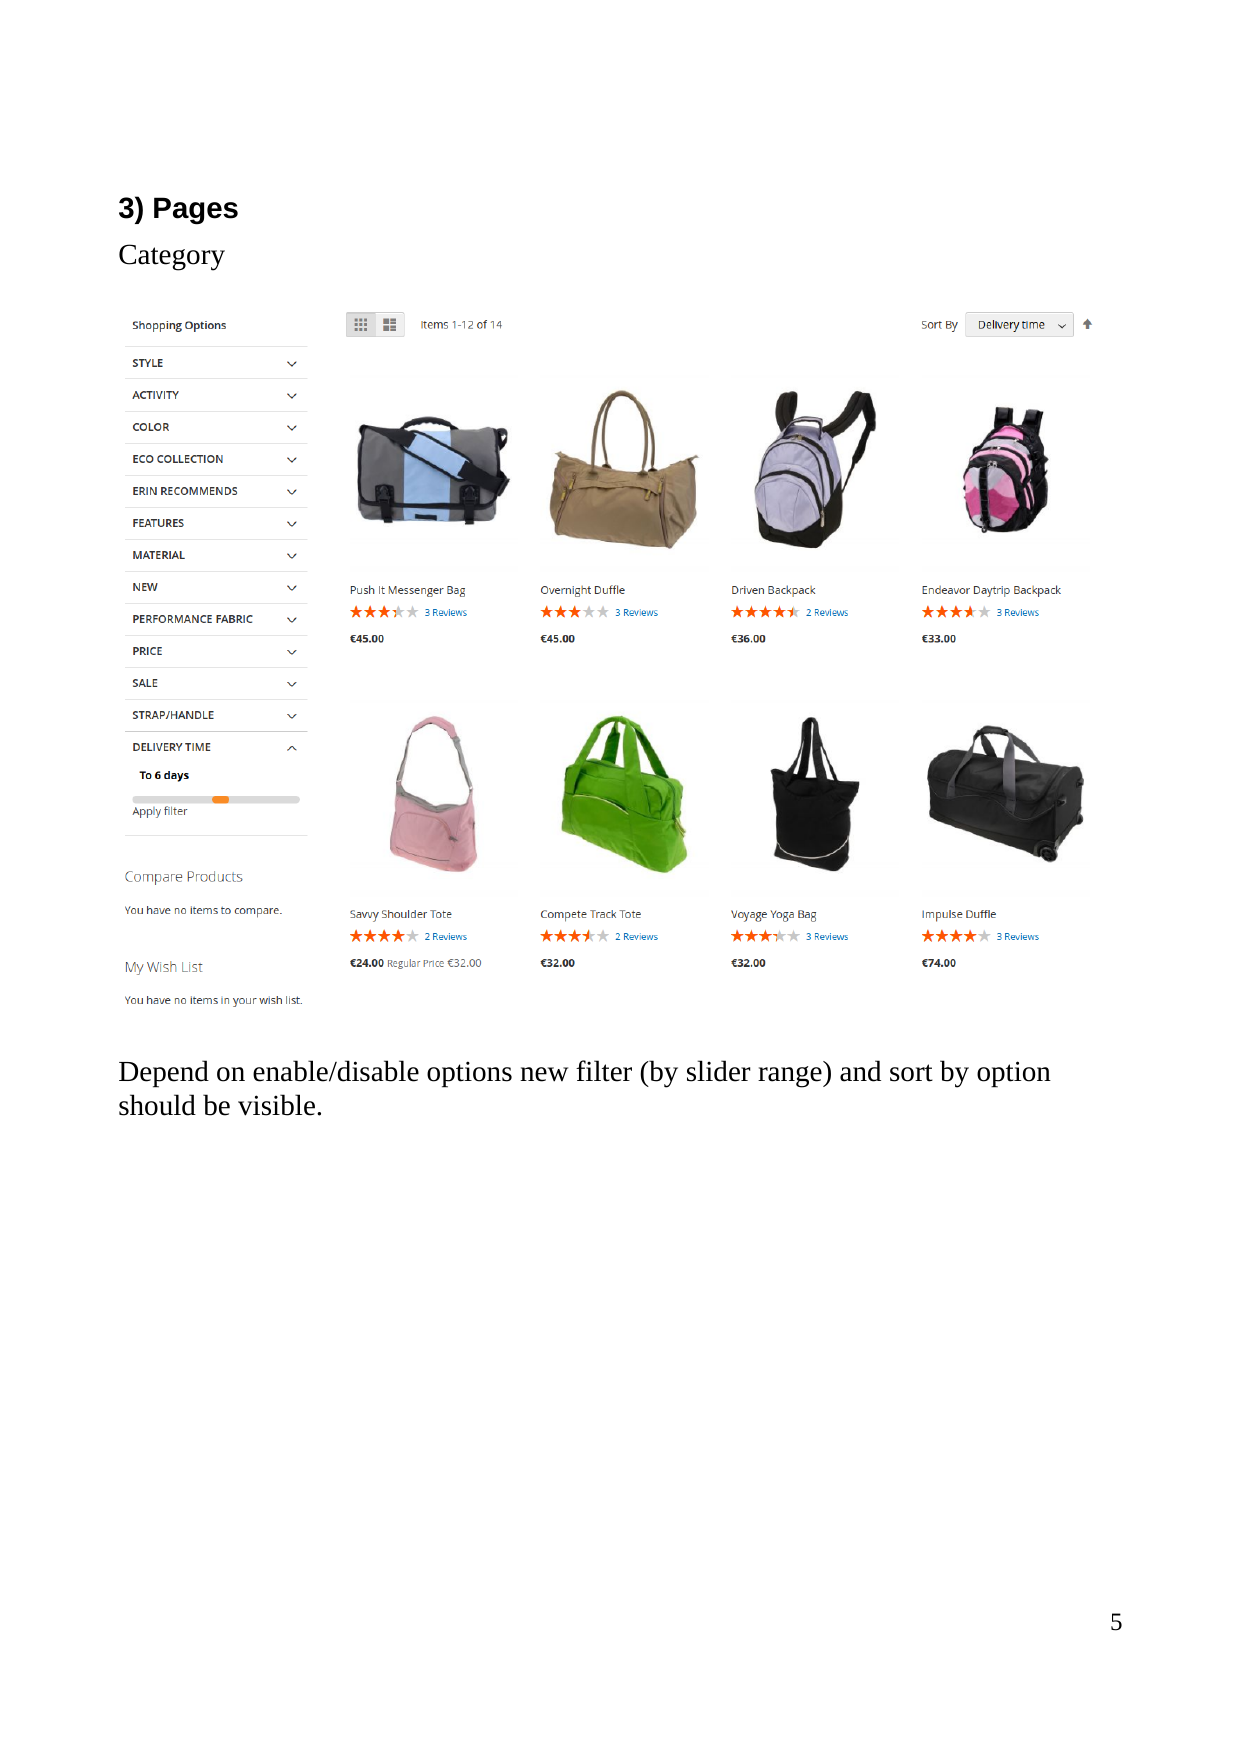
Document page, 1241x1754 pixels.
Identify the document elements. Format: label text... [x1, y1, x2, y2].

subtitle 3) Pages [118, 191, 1122, 225]
text Depend on enable/disable options new filter (by slider range) and sort by option should be visible. [118, 1054, 1122, 1122]
text Category [118, 237, 1122, 271]
picture [118, 304, 1123, 1021]
